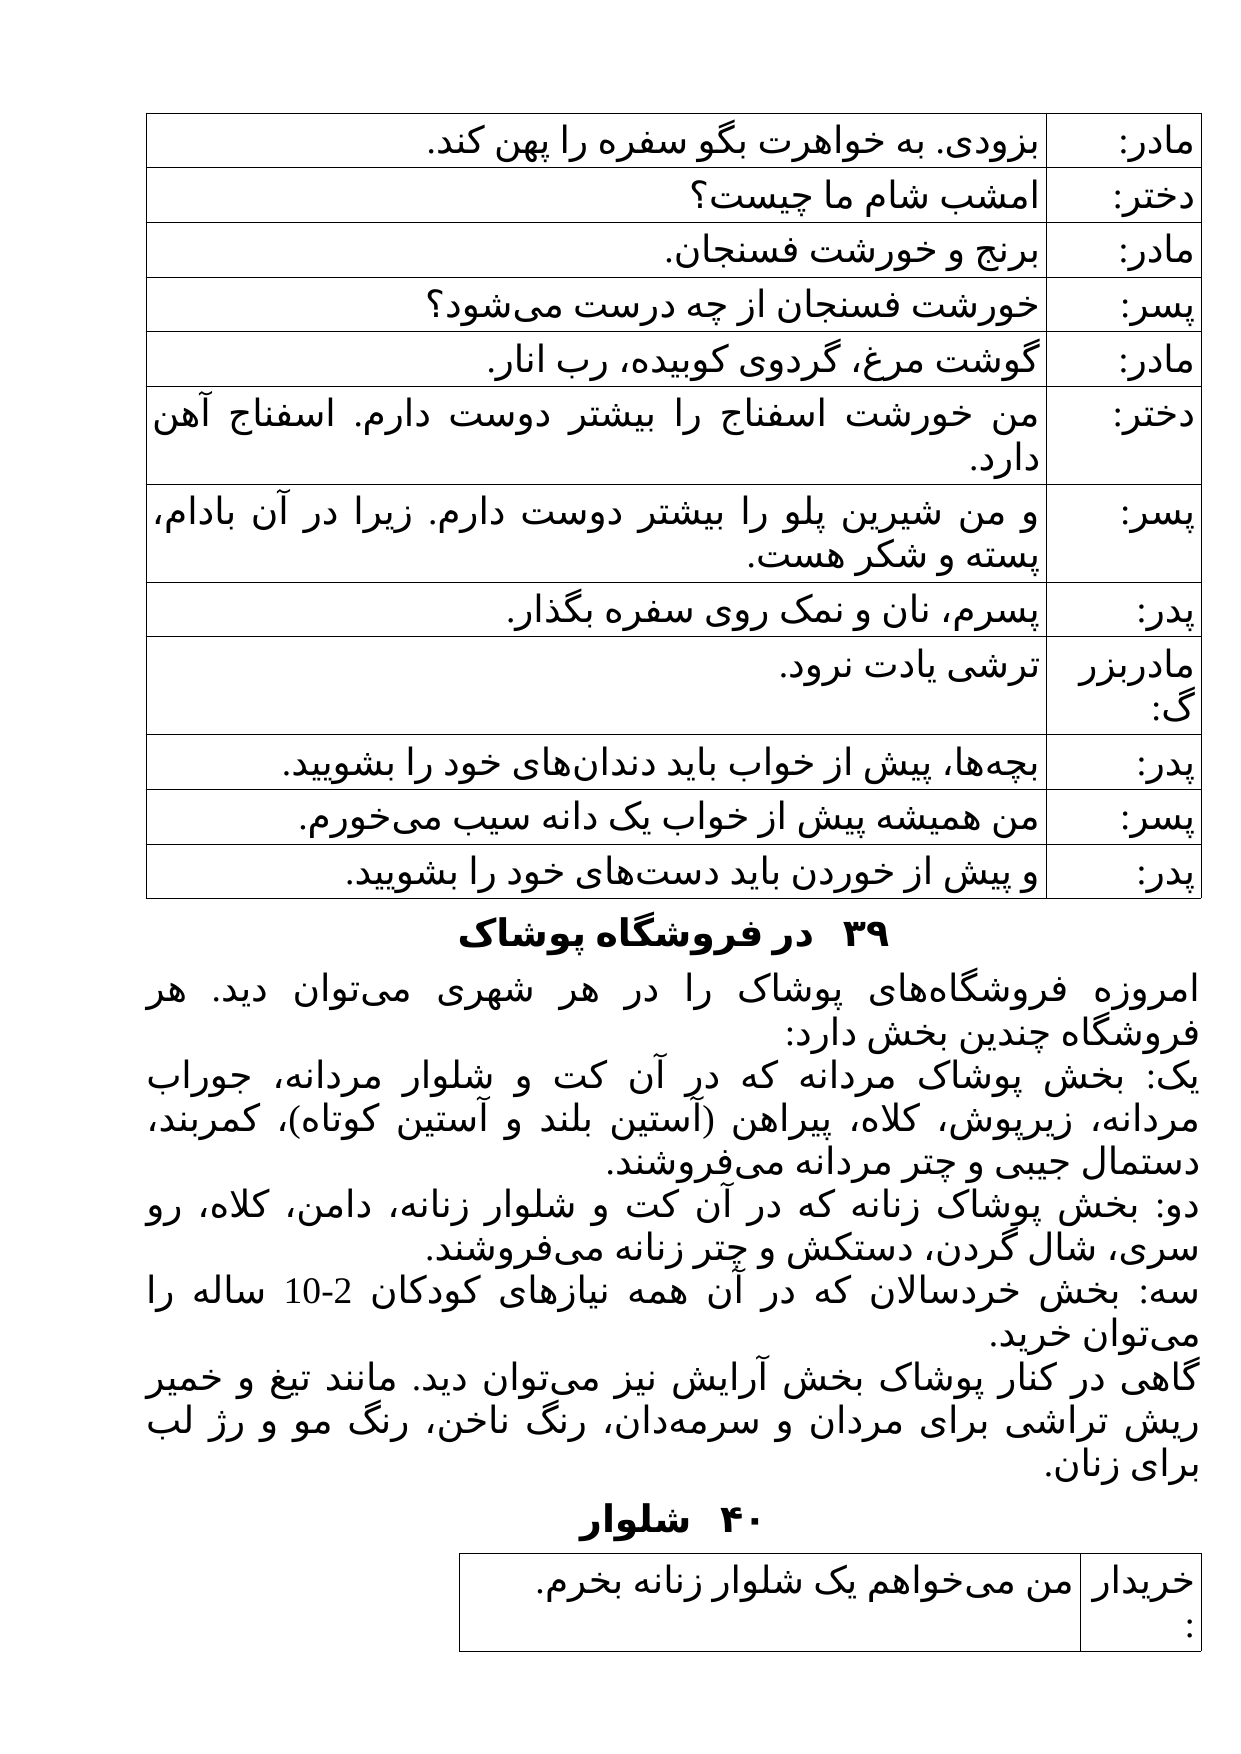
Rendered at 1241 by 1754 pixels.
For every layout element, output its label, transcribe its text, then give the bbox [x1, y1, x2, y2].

table_cell و پیش از خوردن باید دست‌های خود را بشویید. [147, 845, 1046, 898]
table_cell مادر: [1047, 223, 1201, 277]
table_header من می‌خواهم یک شلوار زنانه بخرم. [460, 1554, 1080, 1651]
table_cell پسر: [1047, 278, 1201, 331]
table_cell دختر: [1047, 387, 1201, 484]
table_cell من خورشت اسفناج را بیشتر دوست دارم. اسفناج آهن دارد. [147, 387, 1046, 484]
table_cell خورشت فسنجان از چه درست می‌شود؟ [147, 278, 1046, 331]
text دو: بخش پوشاک زنانه که در آن کت و شلوار زنانه، دامن، کلاه، رو سری، شال گردن، دستکش و چتر زنانه می‌فروشند. [146, 1182, 1201, 1269]
table_cell پدر: [1047, 735, 1201, 789]
table_cell برنج و خورشت فسنجان. [147, 223, 1046, 277]
table_cell مادر: [1047, 114, 1201, 167]
table_cell پسر: [1047, 485, 1201, 582]
table_cell مادربزرگ: [1047, 637, 1201, 734]
table_cell امشب شام ما چیست؟ [147, 168, 1046, 222]
text گاهی در کنار پوشاک بخش آرایش نیز می‌توان دید. مانند تیغ و خمیر ریش تراشی برای مردان و سرمه‌دان، رنگ ناخن، رنگ مو و رژ لب برای زنان. [146, 1355, 1201, 1484]
subtitle شلوار [146, 1497, 1201, 1541]
text سه: بخش خردسالان که در آن همه نیازهای کودکان 2-10 ساله را می‌توان خرید. [146, 1269, 1201, 1355]
text یک: بخش پوشاک مردانه که در آن کت و شلوار مردانه، جوراب مردانه، زیرپوش، کلاه، پیراهن (آستین بلند و آستین کوتاه)، کمربند، دستمال جیبی و چتر مردانه می‌فروشند. [146, 1053, 1201, 1182]
table_cell پدر: [1047, 583, 1201, 636]
table_cell پدر: [1047, 845, 1201, 898]
table_cell من همیشه پیش از خواب یک دانه سیب می‌خورم. [147, 790, 1046, 843]
table_cell و من شیرین پلو را بیشتر دوست دارم. زیرا در آن بادام، پسته و شکر هست. [147, 485, 1046, 582]
table_cell مادر: [1047, 332, 1201, 386]
table_cell دختر: [1047, 168, 1201, 222]
table_cell بزودی. به خواهرت بگو سفره را پهن کند. [147, 114, 1046, 167]
table_cell پسر: [1047, 790, 1201, 843]
subtitle در فروشگاه پوشاک [146, 911, 1201, 954]
text امروزه فروشگاه‌های پوشاک را در هر شهری می‌توان دید. هر فروشگاه چندین بخش دارد: [146, 967, 1201, 1053]
table_cell بچه‌ها، پیش از خواب باید دندان‌های خود را بشویید. [147, 735, 1046, 789]
table_cell گوشت مرغ، گردوی کوبیده، رب انار. [147, 332, 1046, 386]
table_cell ترشی یادت نرود. [147, 637, 1046, 734]
table_cell پسرم، نان و نمک روی سفره بگذار. [147, 583, 1046, 636]
table_header خریدار: [1081, 1554, 1201, 1651]
